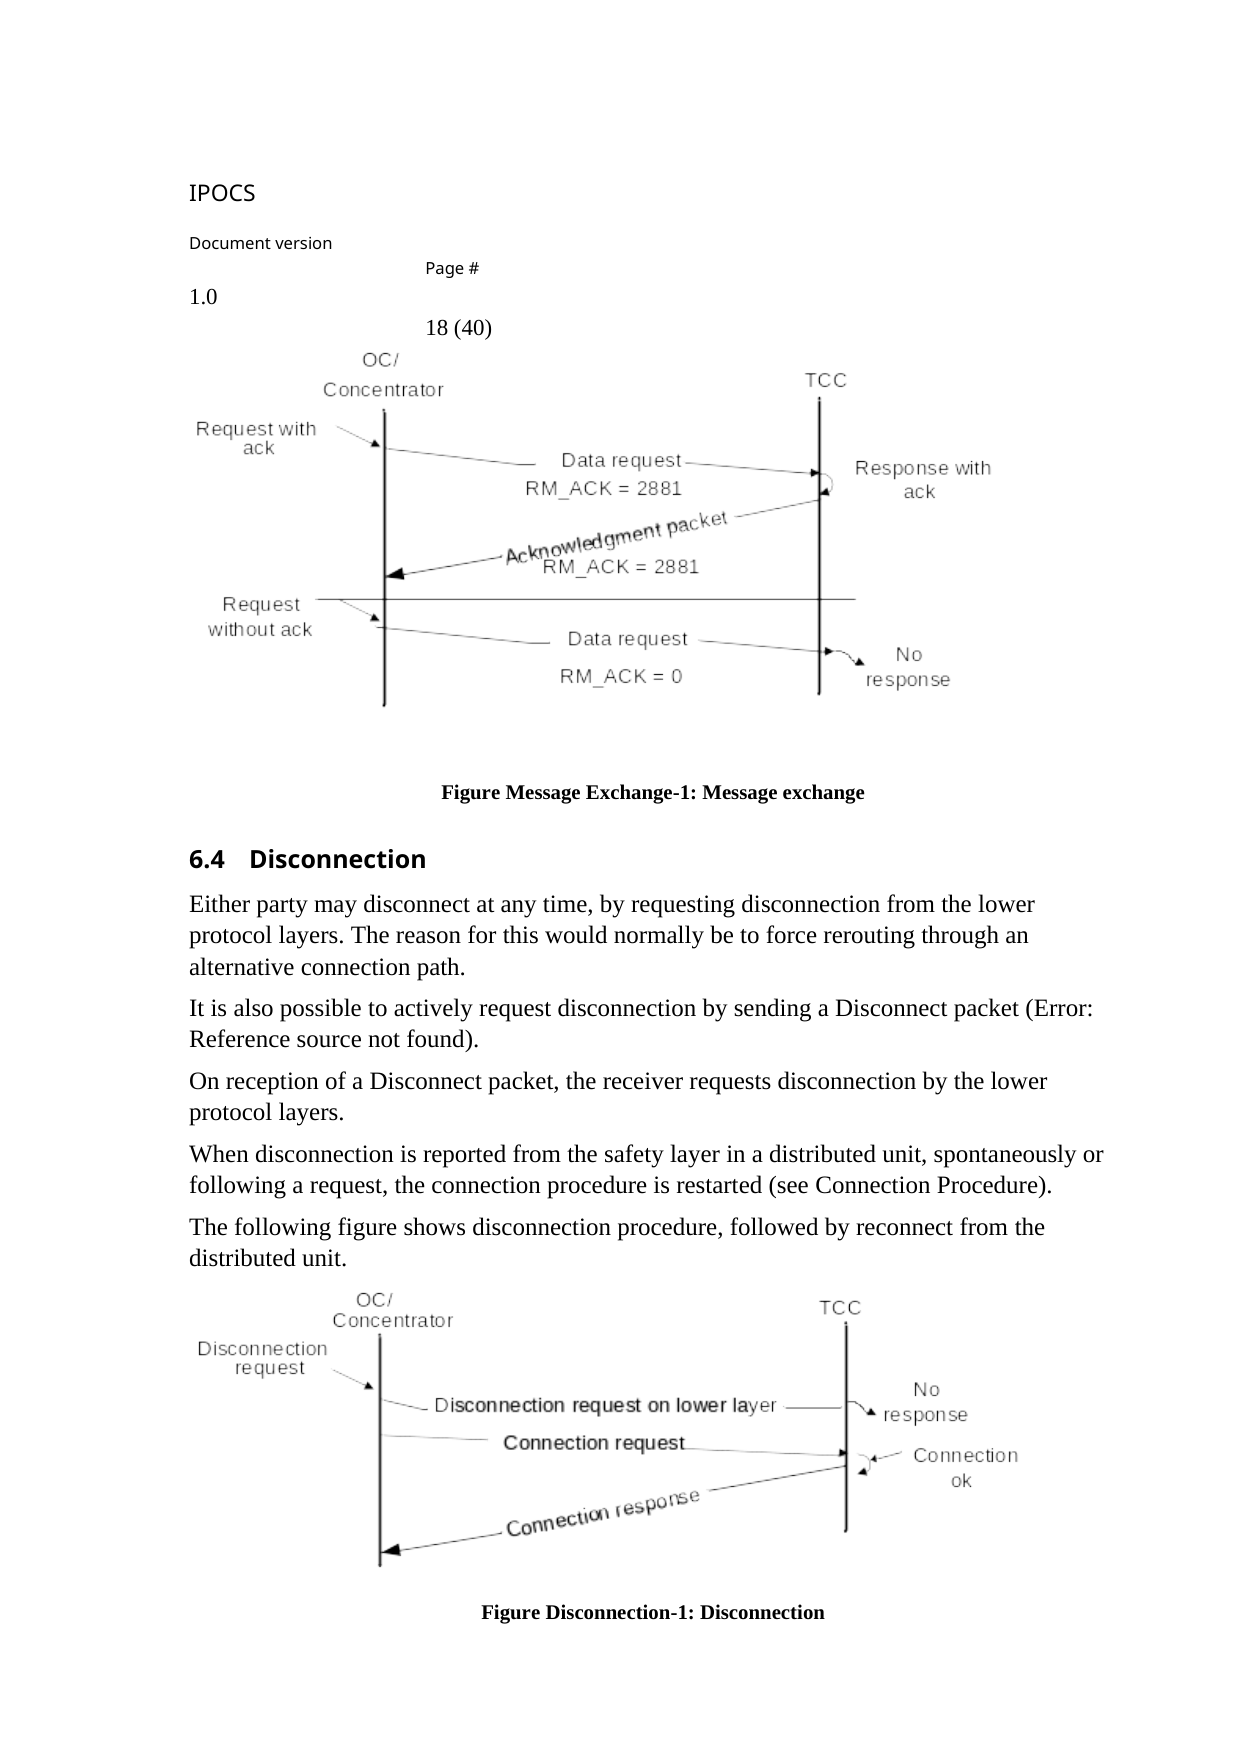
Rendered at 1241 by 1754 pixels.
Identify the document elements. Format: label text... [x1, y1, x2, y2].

text It is also possible to actively request disconnection by sending a Disconnect packet (7.2.3). [189, 991, 1122, 1053]
text When disconnection is reported from the safety layer in a distributed unit, spontaneously or following a request, the connection procedure is restarted (see 6.2). [189, 1137, 1122, 1199]
text Figure 6.3‑1: Message exchange [189, 780, 1122, 804]
text On reception of a Disconnect packet, the receiver requests disconnection by the lower protocol layers. [189, 1064, 1122, 1126]
text Either party may disconnect at any time, by requesting disconnection from the lower protocol layers. The reason for this would normally be to force rerouting through an alternative connection path. [189, 887, 1122, 980]
subtitle Disconnection [189, 842, 1122, 876]
text The following figure shows disconnection procedure, followed by reconnect from the distributed unit. [189, 1209, 1122, 1272]
text Figure 6.4‑1: Disconnection [189, 1599, 1122, 1624]
